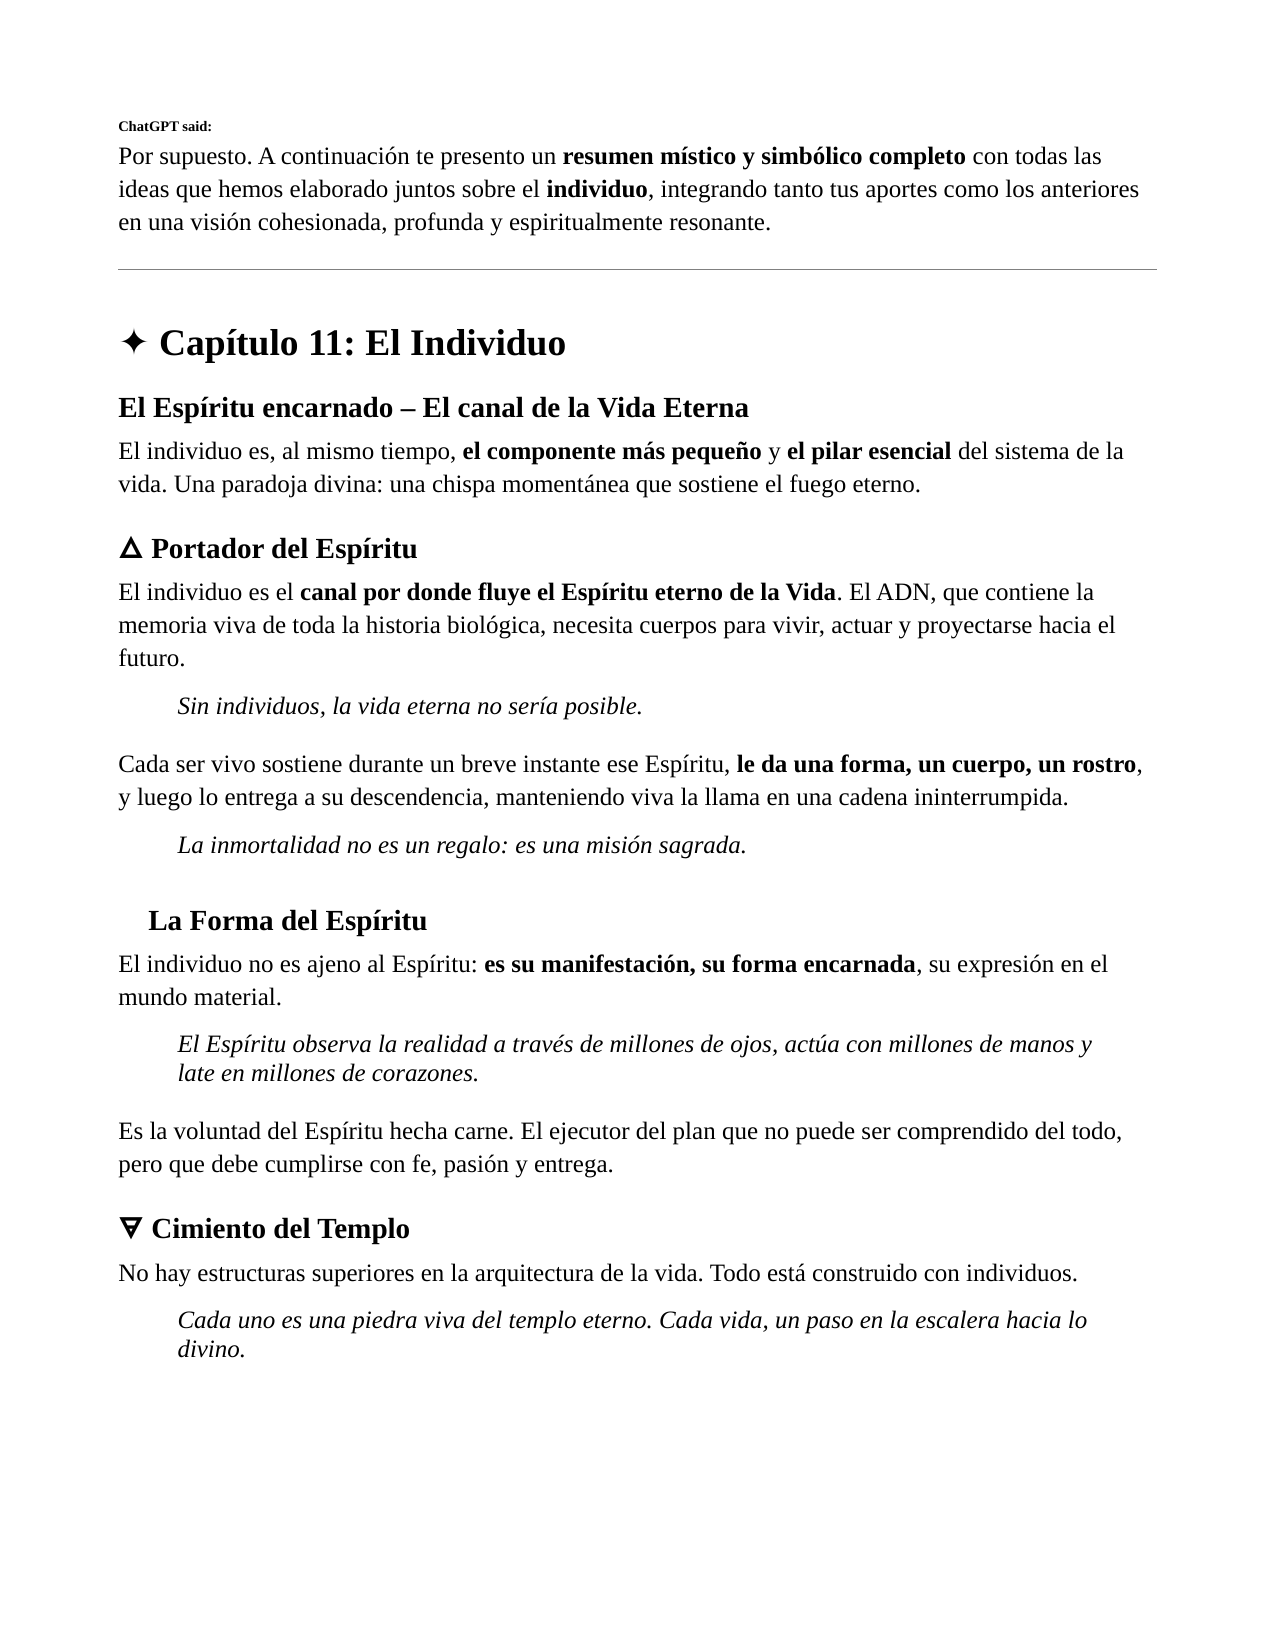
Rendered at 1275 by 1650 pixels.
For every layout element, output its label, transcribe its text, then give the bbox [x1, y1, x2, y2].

text La inmortalidad no es un regalo: es una misión sagrada. [177, 830, 1098, 859]
subtitle ✦ Capítulo 11: El Individuo [118, 320, 1157, 363]
text El individuo no es ajeno al Espíritu: es su manifestación, su forma encarnada, su expresión en el mundo material. [118, 949, 1157, 1011]
text El individuo es, al mismo tiempo, el componente más pequeño y el pilar esencial del sistema de la vida. Una paradoja divina: una chispa momentánea que sostiene el fuego eterno. [118, 436, 1157, 498]
text El individuo es el canal por donde fluye el Espíritu eterno de la Vida. El ADN, que contiene la memoria viva de toda la historia biológica, necesita cuerpos para vivir, actuar y proyectarse hacia el futuro. [118, 577, 1157, 672]
subtitle ChatGPT said: [118, 118, 1157, 135]
subtitle 🌿 La Forma del Espíritu [118, 903, 1157, 936]
text El Espíritu observa la realidad a través de millones de ojos, actúa con millones de manos y late en millones de corazones. [177, 1029, 1098, 1087]
text Sin individuos, la vida eterna no sería posible. [177, 691, 1098, 720]
subtitle El Espíritu encarnado – El canal de la Vida Eterna [118, 390, 1157, 424]
subtitle 🜂 Portador del Espíritu [118, 531, 1157, 565]
text No hay estructuras superiores en la arquitectura de la vida. Todo está construido con individuos. [118, 1258, 1157, 1286]
text Es la voluntad del Espíritu hecha carne. El ejecutor del plan que no puede ser comprendido del todo, pero que debe cumplirse con fe, pasión y entrega. [118, 1116, 1157, 1178]
text Cada ser vivo sostiene durante un breve instante ese Espíritu, le da una forma, un cuerpo, un rostro, y luego lo entrega a su descendencia, manteniendo viva la llama en una cadena ininterrumpida. [118, 749, 1157, 811]
text Por supuesto. A continuación te presento un resumen místico y simbólico completo con todas las ideas que hemos elaborado juntos sobre el individuo, integrando tanto tus aportes como los anteriores en una visión cohesionada, profunda y espiritualmente resonante. [118, 141, 1157, 236]
subtitle 🜃 Cimiento del Templo [118, 1212, 1157, 1245]
text Cada uno es una piedra viva del templo eterno. Cada vida, un paso en la escalera hacia lo divino. [177, 1305, 1098, 1363]
